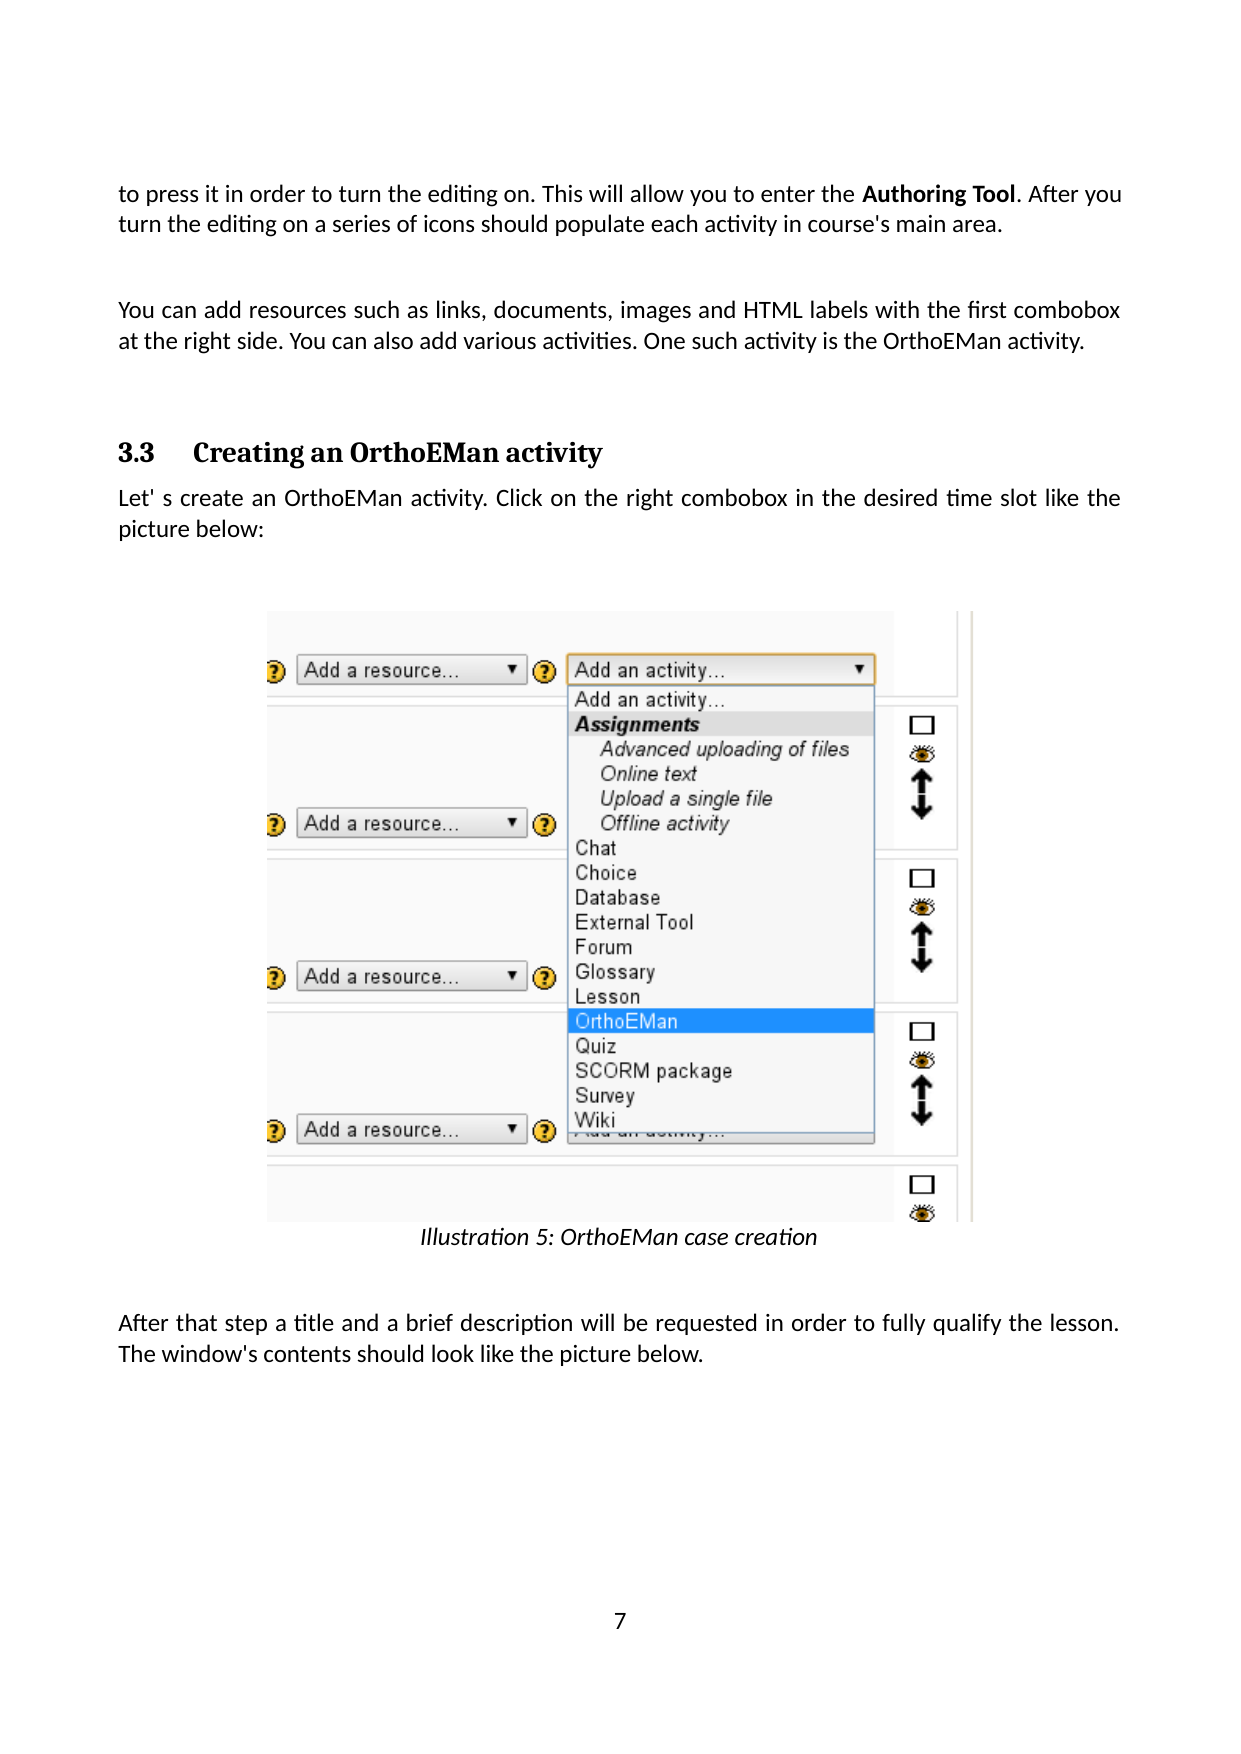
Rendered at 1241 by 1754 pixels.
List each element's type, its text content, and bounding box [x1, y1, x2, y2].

text After that step a title and a brief description will be requested in order to fully qualify the lesson. The window's contents should look like the picture below. [118, 1307, 1122, 1368]
text Let' s create an OrthoEMan activity. Click on the right combobox in the desired time slot like the picture below: [118, 482, 1122, 543]
picture [267, 611, 974, 1222]
text Illustration 5: OrthoEMan case creation [267, 1222, 973, 1252]
text You can add resources such as links, documents, images and HTML labels with the first combobox at the right side. You can also add various activities. One such activity is the OrthoEMan activity. [118, 295, 1122, 356]
text to press it in order to turn the editing on. This will allow you to enter the Authoring Tool. After you turn the editing on a series of icons should populate each activity in course's main area. [118, 178, 1122, 239]
subtitle Creating an OrthoEMan activity [118, 436, 1122, 470]
